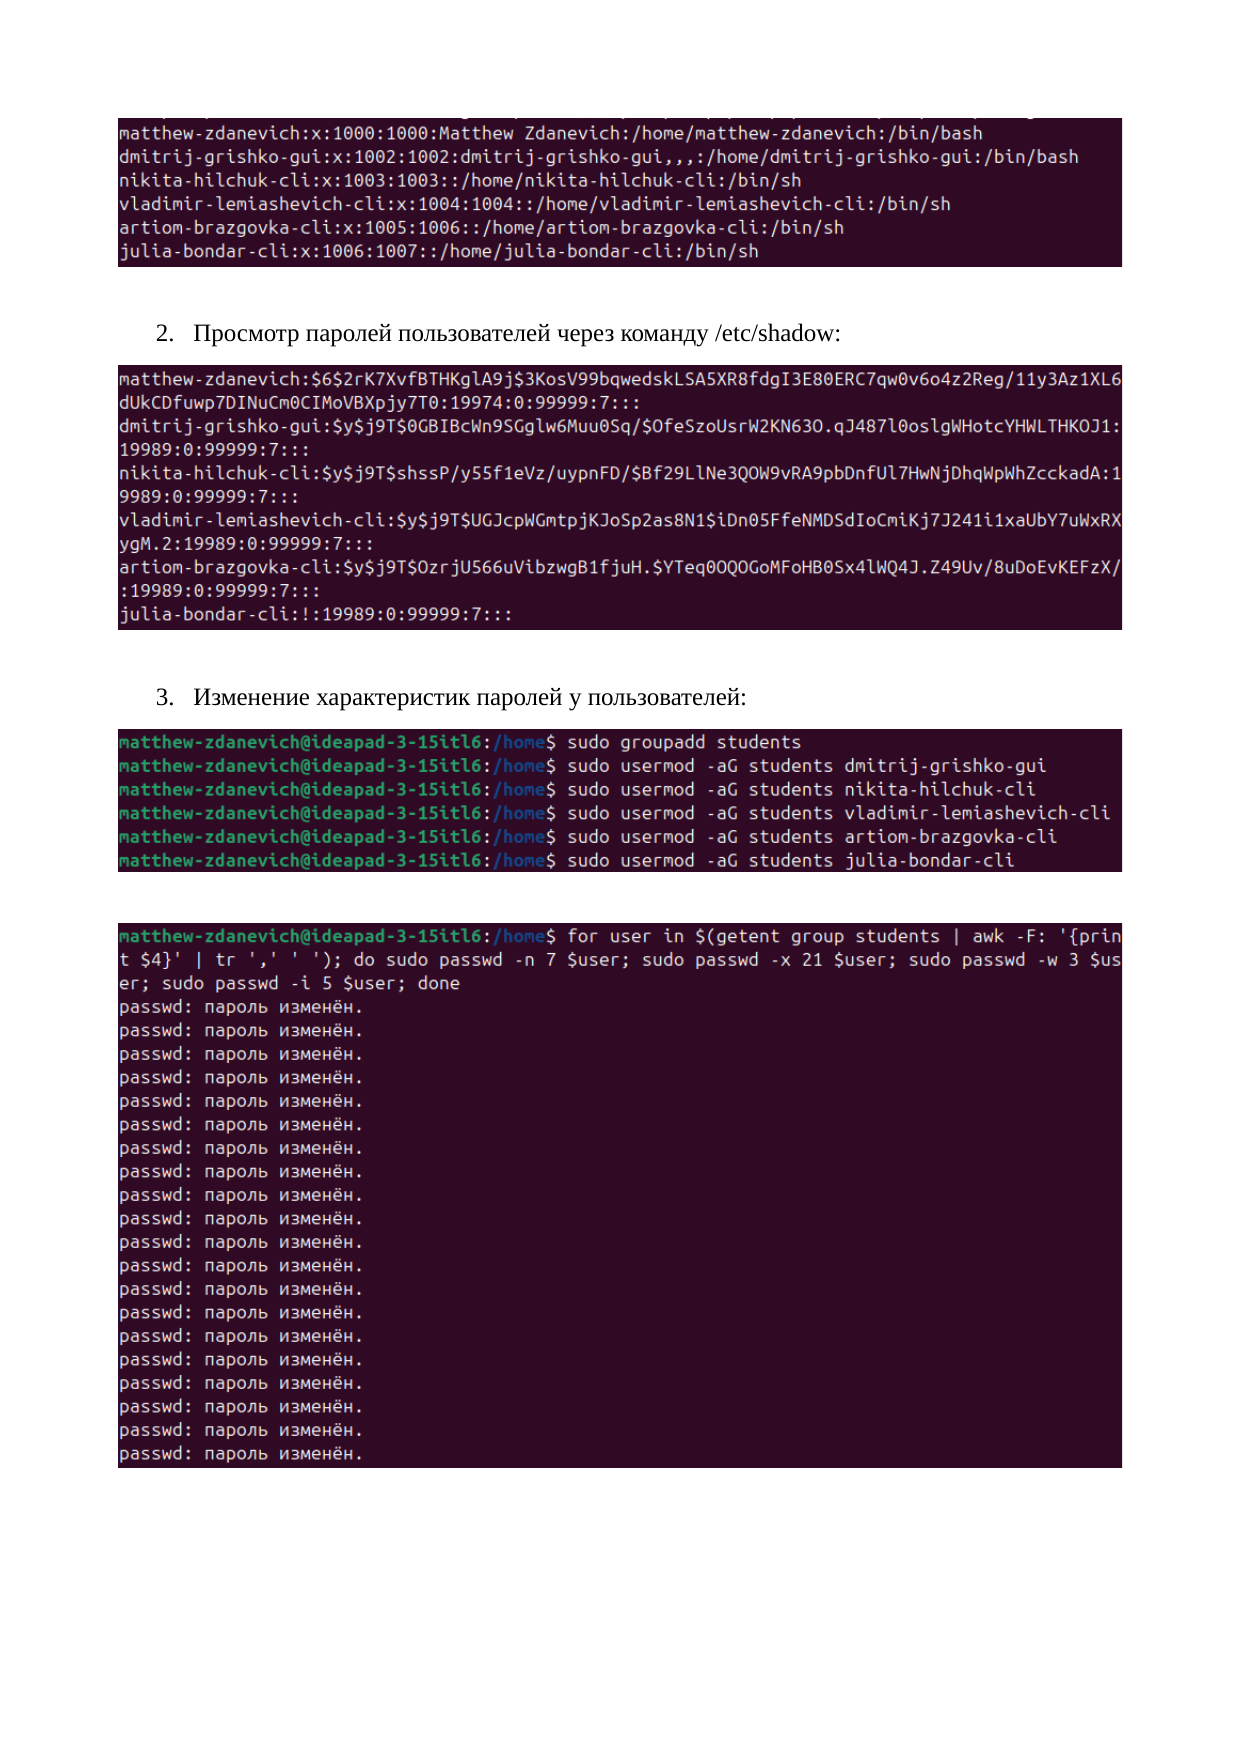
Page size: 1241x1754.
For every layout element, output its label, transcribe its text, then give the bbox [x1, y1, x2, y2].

picture [118, 923, 1123, 1468]
picture [118, 118, 1123, 267]
list Просмотр паролей пользователей через команду /etc/shadow: [156, 318, 1122, 347]
picture [118, 365, 1123, 630]
list Изменение характеристик паролей у пользователей: [156, 682, 1122, 711]
picture [118, 729, 1123, 872]
